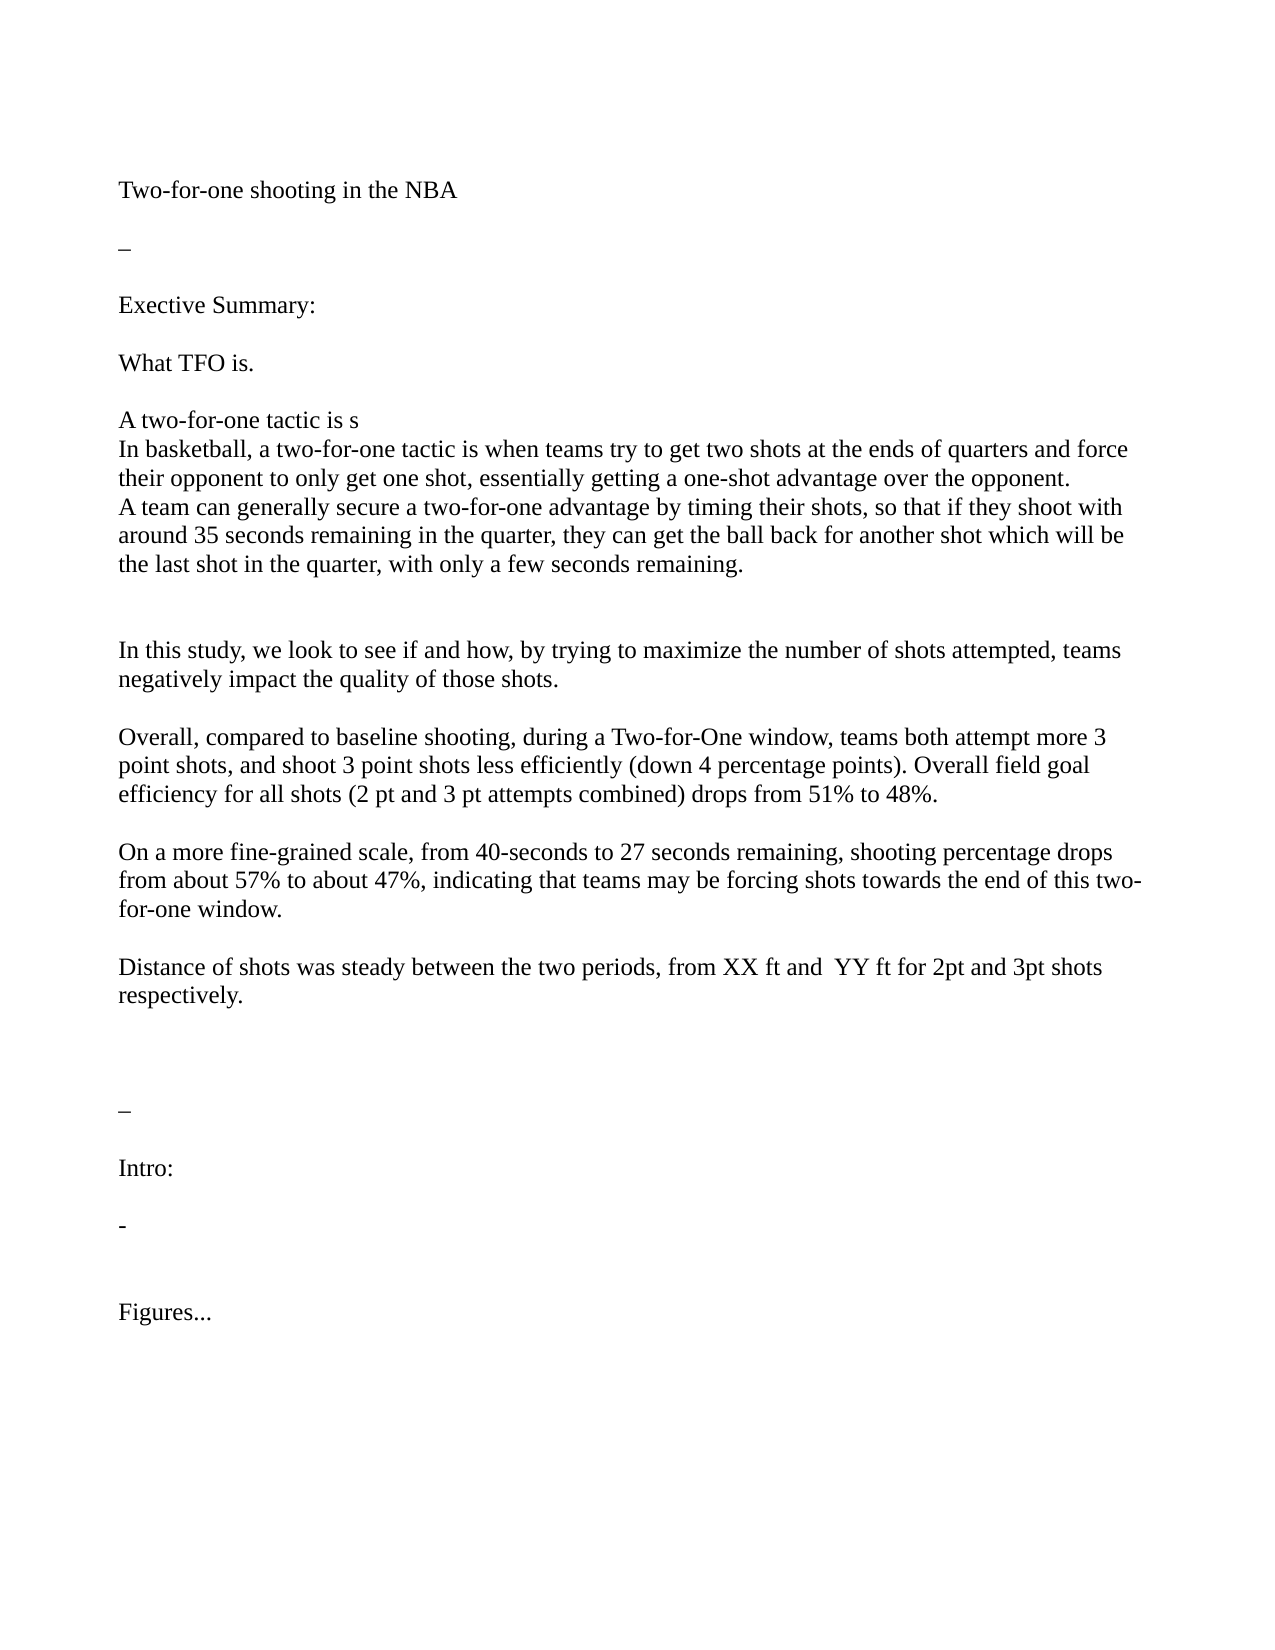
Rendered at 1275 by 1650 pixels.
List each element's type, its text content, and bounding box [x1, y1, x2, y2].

text Two-for-one shooting in the NBA [118, 176, 1157, 204]
text – [118, 233, 1157, 262]
text In this study, we look to see if and how, by trying to maximize the number of shots attempted, teams negatively impact the quality of those shots. [118, 636, 1157, 693]
text A team can generally secure a two-for-one advantage by timing their shots, so that if they shoot with around 35 seconds remaining in the quarter, they can get the ball back for another shot which will be the last shot in the quarter, with only a few seconds remaining. [118, 492, 1157, 578]
text Intro: [118, 1153, 1157, 1182]
text Figures... [118, 1297, 1157, 1326]
text Distance of shots was steady between the two periods, from XX ft and YY ft for 2pt and 3pt shots respectively. [118, 952, 1157, 1009]
text On a more fine-grained scale, from 40-seconds to 27 seconds remaining, shooting percentage drops from about 57% to about 47%, indicating that teams may be forcing shots towards the end of this two-for-one window. [118, 837, 1157, 923]
text What TFO is. [118, 348, 1157, 377]
text – [118, 1096, 1157, 1124]
text In basketball, a two-for-one tactic is when teams try to get two shots at the ends of quarters and force their opponent to only get one shot, essentially getting a one-shot advantage over the opponent. [118, 434, 1157, 492]
text Overall, compared to baseline shooting, during a Two-for-One window, teams both attempt more 3 point shots, and shoot 3 point shots less efficiently (down 4 percentage points). Overall field goal efficiency for all shots (2 pt and 3 pt attempts combined) drops from 51% to 48%. [118, 722, 1157, 808]
text A two-for-one tactic is s [118, 406, 1157, 434]
text - [118, 1211, 1157, 1239]
text Exective Summary: [118, 291, 1157, 319]
